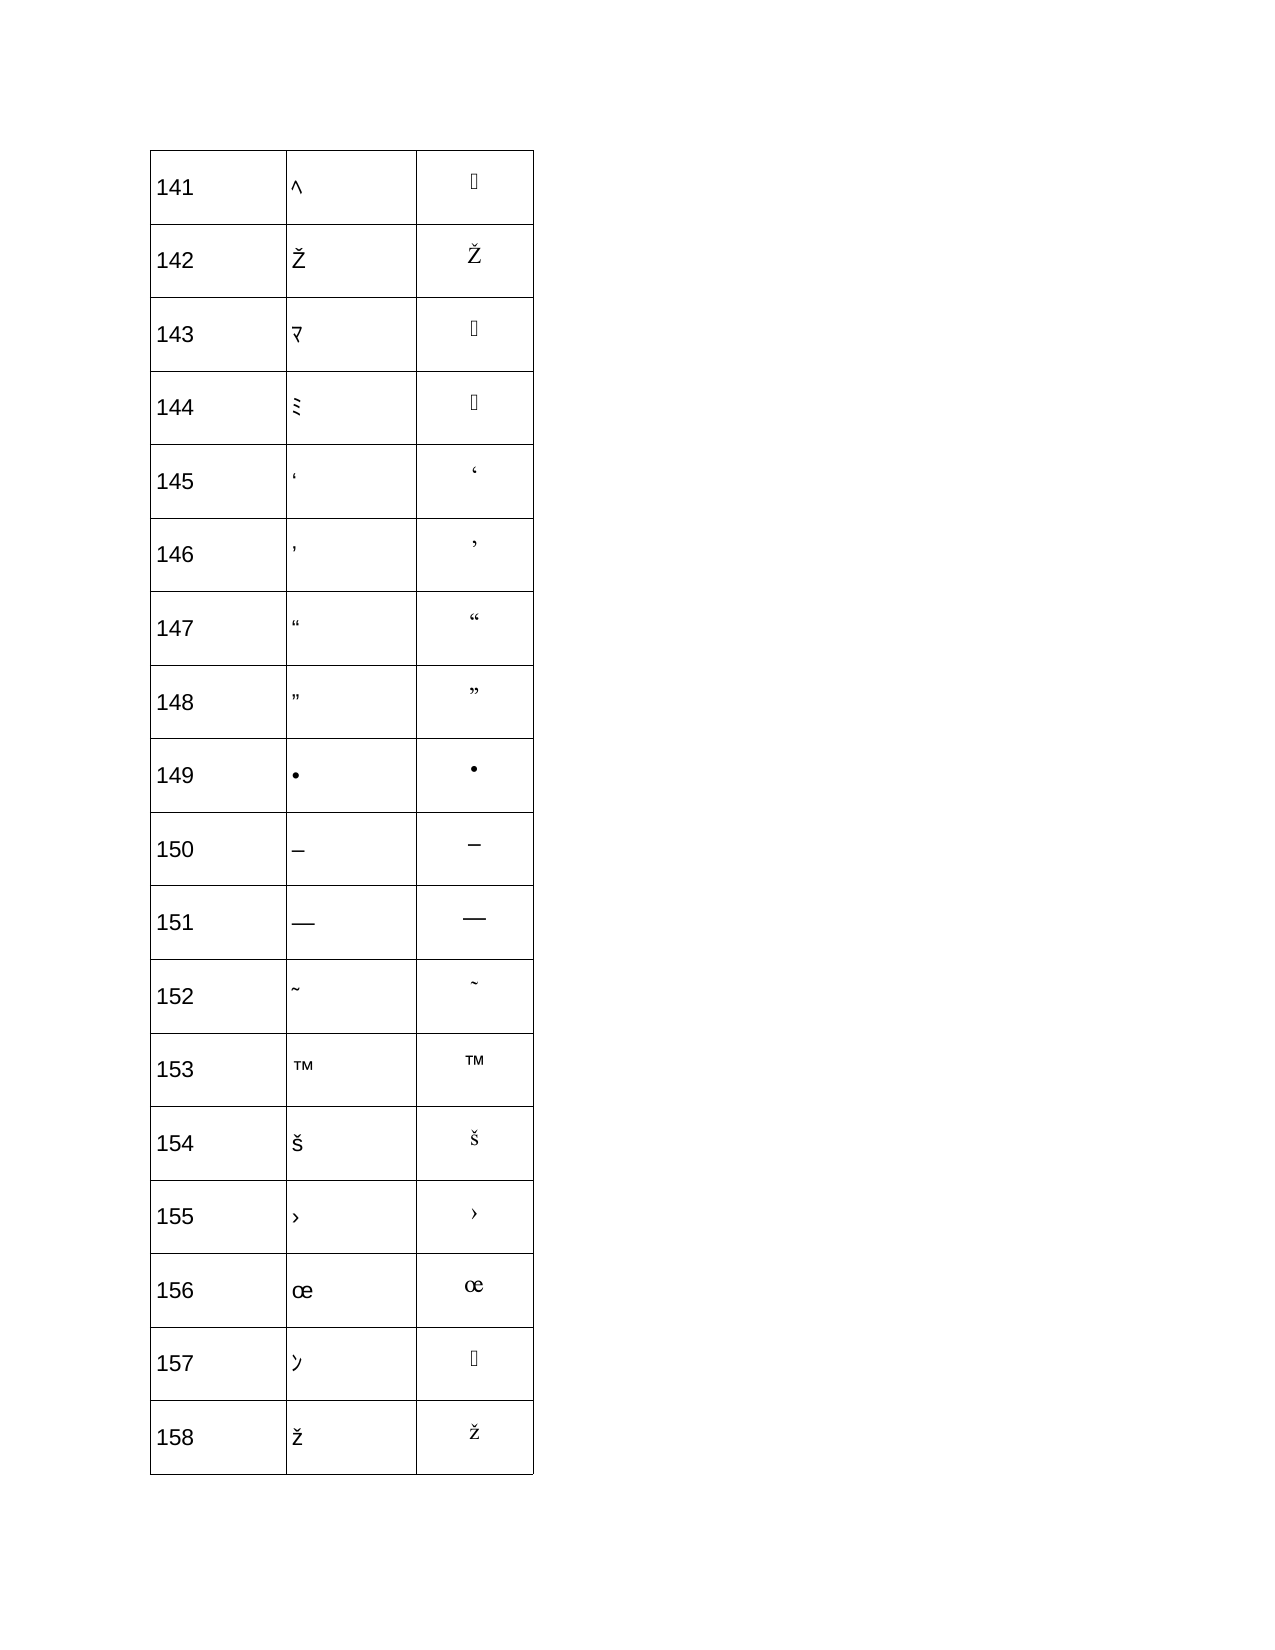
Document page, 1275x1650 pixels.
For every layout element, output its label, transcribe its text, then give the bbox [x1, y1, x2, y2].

table_cell ž [417, 1401, 533, 1474]
table_cell ﾍ [417, 151, 533, 223]
table_cell ™ [287, 1034, 416, 1106]
table_cell 143 [151, 298, 286, 371]
table_cell ’ [287, 519, 416, 591]
table_cell š [417, 1107, 533, 1179]
table_cell 151 [151, 886, 286, 959]
table_cell 144 [151, 372, 286, 444]
table_cell › [287, 1181, 416, 1253]
table_cell — [417, 886, 533, 959]
table_cell 142 [151, 225, 286, 297]
table_cell 145 [151, 445, 286, 518]
table_cell ﾏ [417, 298, 533, 371]
table_cell 141 [151, 151, 286, 223]
table_cell ™ [417, 1034, 533, 1106]
table_cell — [287, 886, 416, 959]
table_cell 155 [151, 1181, 286, 1253]
table_cell 153 [151, 1034, 286, 1106]
table_cell Ž [417, 225, 533, 297]
table_cell 157 [151, 1328, 286, 1400]
table_cell ﾏ [287, 298, 416, 371]
table_cell – [417, 813, 533, 885]
table_cell 154 [151, 1107, 286, 1179]
table_cell ˜ [287, 960, 416, 1032]
table_cell – [287, 813, 416, 885]
table_cell • [287, 739, 416, 812]
table_cell › [417, 1181, 533, 1253]
table_cell Ž [287, 225, 416, 297]
table_cell ﾐ [417, 372, 533, 444]
table_cell 147 [151, 592, 286, 665]
table_cell 149 [151, 739, 286, 812]
table_cell • [417, 739, 533, 812]
table_cell œ [417, 1254, 533, 1327]
table_cell ’ [417, 519, 533, 591]
table_cell ” [417, 666, 533, 738]
table_cell ˜ [417, 960, 533, 1032]
table_cell ž [287, 1401, 416, 1474]
table_cell “ [287, 592, 416, 665]
table_cell š [287, 1107, 416, 1179]
table_cell 148 [151, 666, 286, 738]
table_cell ﾍ [287, 151, 416, 223]
table_cell 150 [151, 813, 286, 885]
table_cell ‘ [417, 445, 533, 518]
table_cell ﾝ [417, 1328, 533, 1400]
table_cell “ [417, 592, 533, 665]
table_cell ﾝ [287, 1328, 416, 1400]
table_cell 152 [151, 960, 286, 1032]
table_cell 156 [151, 1254, 286, 1327]
table_cell 146 [151, 519, 286, 591]
table_cell ” [287, 666, 416, 738]
table_cell ‘ [287, 445, 416, 518]
table_cell ﾐ [287, 372, 416, 444]
table_cell 158 [151, 1401, 286, 1474]
table_cell œ [287, 1254, 416, 1327]
